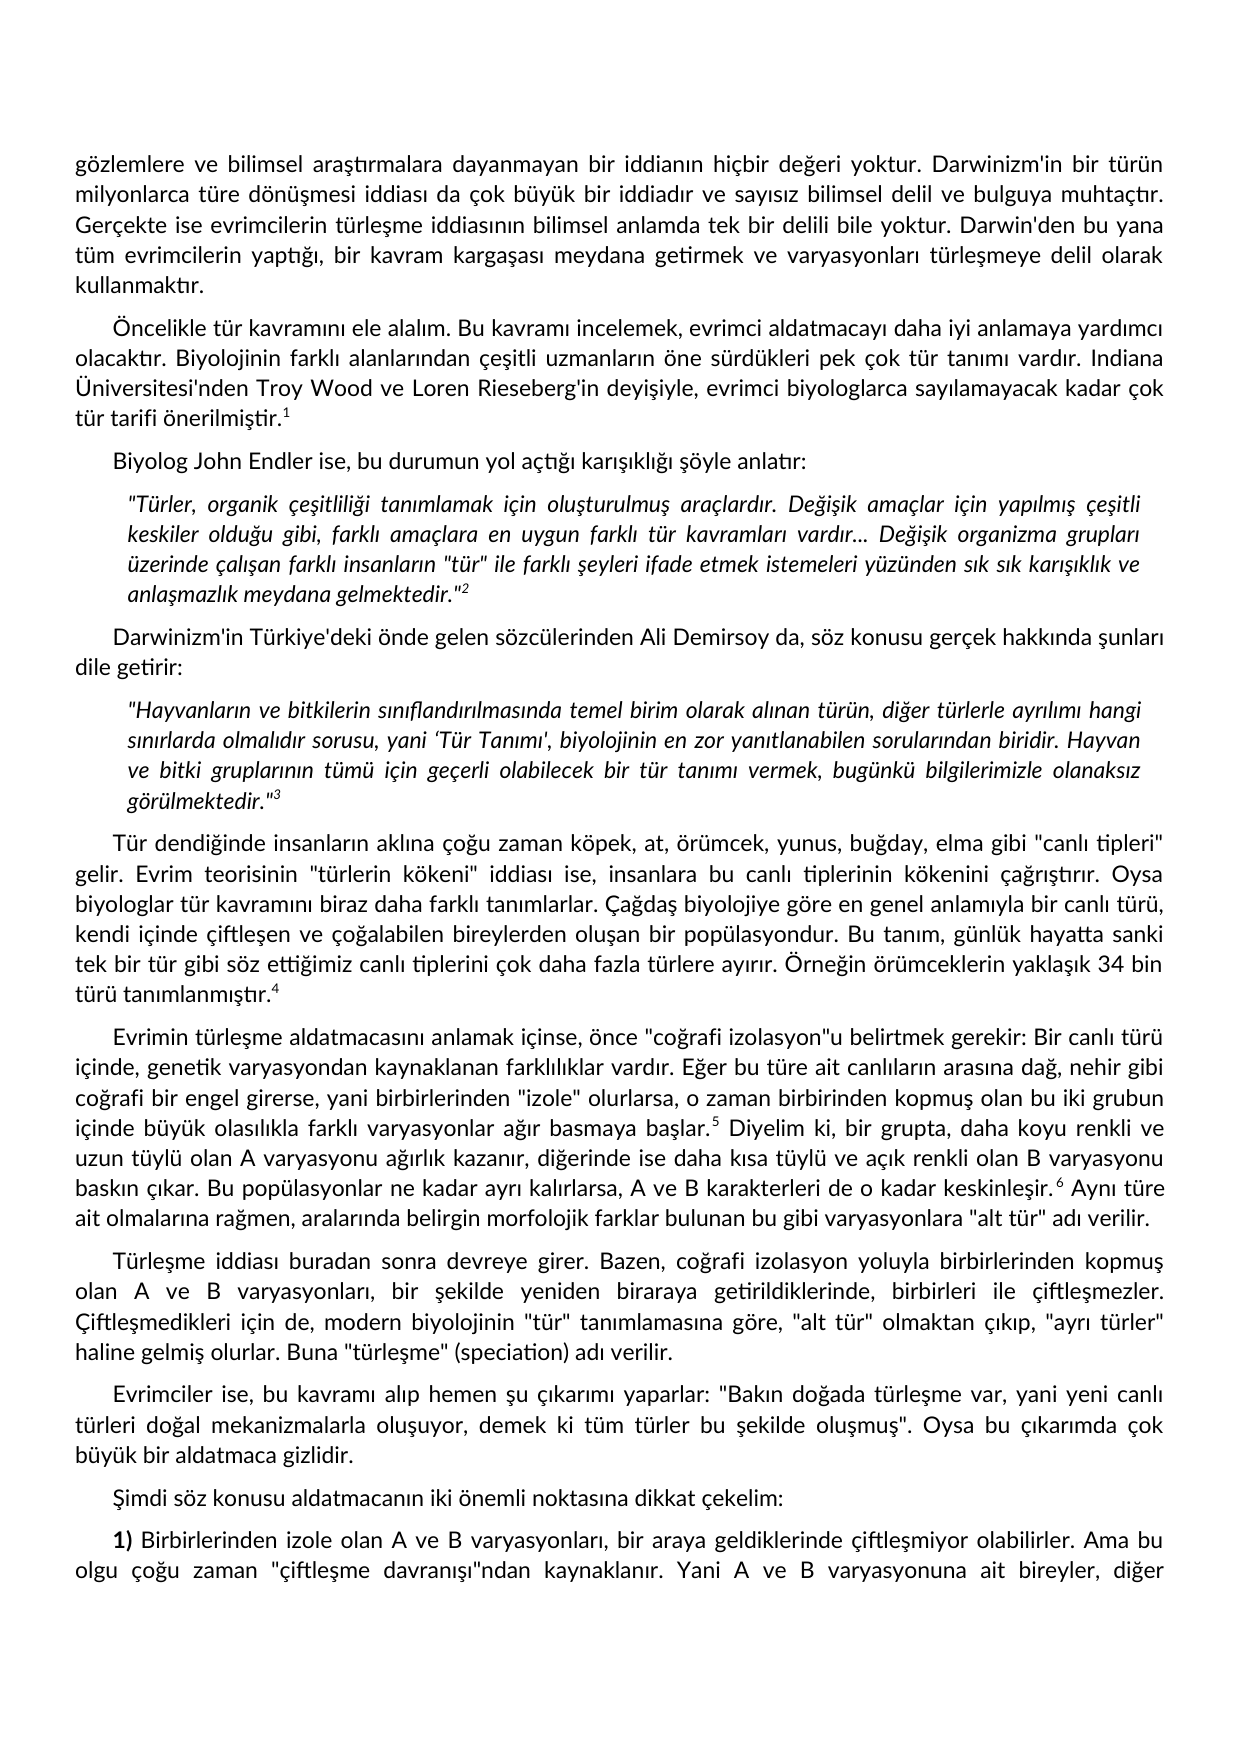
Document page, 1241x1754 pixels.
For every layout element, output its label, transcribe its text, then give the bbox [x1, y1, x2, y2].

text Şimdi söz konusu aldatmacanın iki önemli noktasına dikkat çekelim: [75, 1483, 1165, 1511]
text Türleşme iddiası buradan sonra devreye girer. Bazen, coğrafi izolasyon yoluyla birbirlerinden kopmuş olan A ve B varyasyonları, bir şekilde yeniden biraraya getirildiklerinde, birbirleri ile çiftleşmezler. Çiftleşmedikleri için de, modern biyolojinin "tür" tanımlamasına göre, "alt tür" olmaktan çıkıp, "ayrı türler" haline gelmiş olurlar. Buna "türleşme" (speciation) adı verilir. [75, 1247, 1165, 1365]
text Biyolog John Endler ise, bu durumun yol açtığı karışıklığı şöyle anlatır: [75, 447, 1165, 474]
text "Hayvanların ve bitkilerin sınıflandırılmasında temel birim olarak alınan türün, diğer türlerle ayrılımı hangi sınırlarda olmalıdır sorusu, yani ‘Tür Tanımı', biyolojinin en zor yanıtlanabilen sorularından biridir. Hayvan ve bitki gruplarının tümü için geçerli olabilecek bir tür tanımı vermek, bugünkü bilgilerimizle olanaksız görülmektedir."3 [127, 696, 1143, 814]
text 1) Birbirlerinden izole olan A ve B varyasyonları, bir araya geldiklerinde çiftleşmiyor olabilirler. Ama bu olgu çoğu zaman "çiftleşme davranışı"ndan kaynaklanır. Yani A ve B varyasyonuna ait bireyler, diğer [75, 1526, 1165, 1584]
text Evrimin türleşme aldatmacasını anlamak içinse, önce "coğrafi izolasyon"u belirtmek gerekir: Bir canlı türü içinde, genetik varyasyondan kaynaklanan farklılıklar vardır. Eğer bu türe ait canlıların arasına dağ, nehir gibi coğrafi bir engel girerse, yani birbirlerinden "izole" olurlarsa, o zaman birbirinden kopmuş olan bu iki grubun içinde büyük olasılıkla farklı varyasyonlar ağır basmaya başlar.5 Diyelim ki, bir grupta, daha koyu renkli ve uzun tüylü olan A varyasyonu ağırlık kazanır, diğerinde ise daha kısa tüylü ve açık renkli olan B varyasyonu baskın çıkar. Bu popülasyonlar ne kadar ayrı kalırlarsa, A ve B karakterleri de o kadar keskinleşir.6 Aynı türe ait olmalarına rağmen, aralarında belirgin morfolojik farklar bulunan bu gibi varyasyonlara "alt tür" adı verilir. [75, 1023, 1165, 1232]
text Darwinizm'in Türkiye'deki önde gelen sözcülerinden Ali Demirsoy da, söz konusu gerçek hakkında şunları dile getirir: [75, 623, 1165, 681]
text "Türler, organik çeşitliliği tanımlamak için oluşturulmuş araçlardır. Değişik amaçlar için yapılmış çeşitli keskiler olduğu gibi, farklı amaçlara en uygun farklı tür kavramları vardır... Değişik organizma grupları üzerinde çalışan farklı insanların "tür" ile farklı şeyleri ifade etmek istemeleri yüzünden sık sık karışıklık ve anlaşmazlık meydana gelmektedir."2 [127, 489, 1143, 608]
text Tür dendiğinde insanların aklına çoğu zaman köpek, at, örümcek, yunus, buğday, elma gibi "canlı tipleri" gelir. Evrim teorisinin "türlerin kökeni" iddiası ise, insanlara bu canlı tiplerinin kökenini çağrıştırır. Oysa biyologlar tür kavramını biraz daha farklı tanımlarlar. Çağdaş biyolojiye göre en genel anlamıyla bir canlı türü, kendi içinde çiftleşen ve çoğalabilen bireylerden oluşan bir popülasyondur. Bu tanım, günlük hayatta sanki tek bir tür gibi söz ettiğimiz canlı tiplerini çok daha fazla türlere ayırır. Örneğin örümceklerin yaklaşık 34 bin türü tanımlanmıştır.4 [75, 829, 1165, 1008]
text gözlemlere ve bilimsel araştırmalara dayanmayan bir iddianın hiçbir değeri yoktur. Darwinizm'in bir türün milyonlarca türe dönüşmesi iddiası da çok büyük bir iddiadır ve sayısız bilimsel delil ve bulguya muhtaçtır. Gerçekte ise evrimcilerin türleşme iddiasının bilimsel anlamda tek bir delili bile yoktur. Darwin'den bu yana tüm evrimcilerin yaptığı, bir kavram kargaşası meydana getirmek ve varyasyonları türleşmeye delil olarak kullanmaktır. [75, 150, 1165, 298]
text Evrimciler ise, bu kavramı alıp hemen şu çıkarımı yaparlar: "Bakın doğada türleşme var, yani yeni canlı türleri doğal mekanizmalarla oluşuyor, demek ki tüm türler bu şekilde oluşmuş". Oysa bu çıkarımda çok büyük bir aldatmaca gizlidir. [75, 1380, 1165, 1468]
text Öncelikle tür kavramını ele alalım. Bu kavramı incelemek, evrimci aldatmacayı daha iyi anlamaya yardımcı olacaktır. Biyolojinin farklı alanlarından çeşitli uzmanların öne sürdükleri pek çok tür tanımı vardır. Indiana Üniversitesi'nden Troy Wood ve Loren Rieseberg'in deyişiyle, evrimci biyologlarca sayılamayacak kadar çok tür tarifi önerilmiştir.1 [75, 313, 1165, 432]
